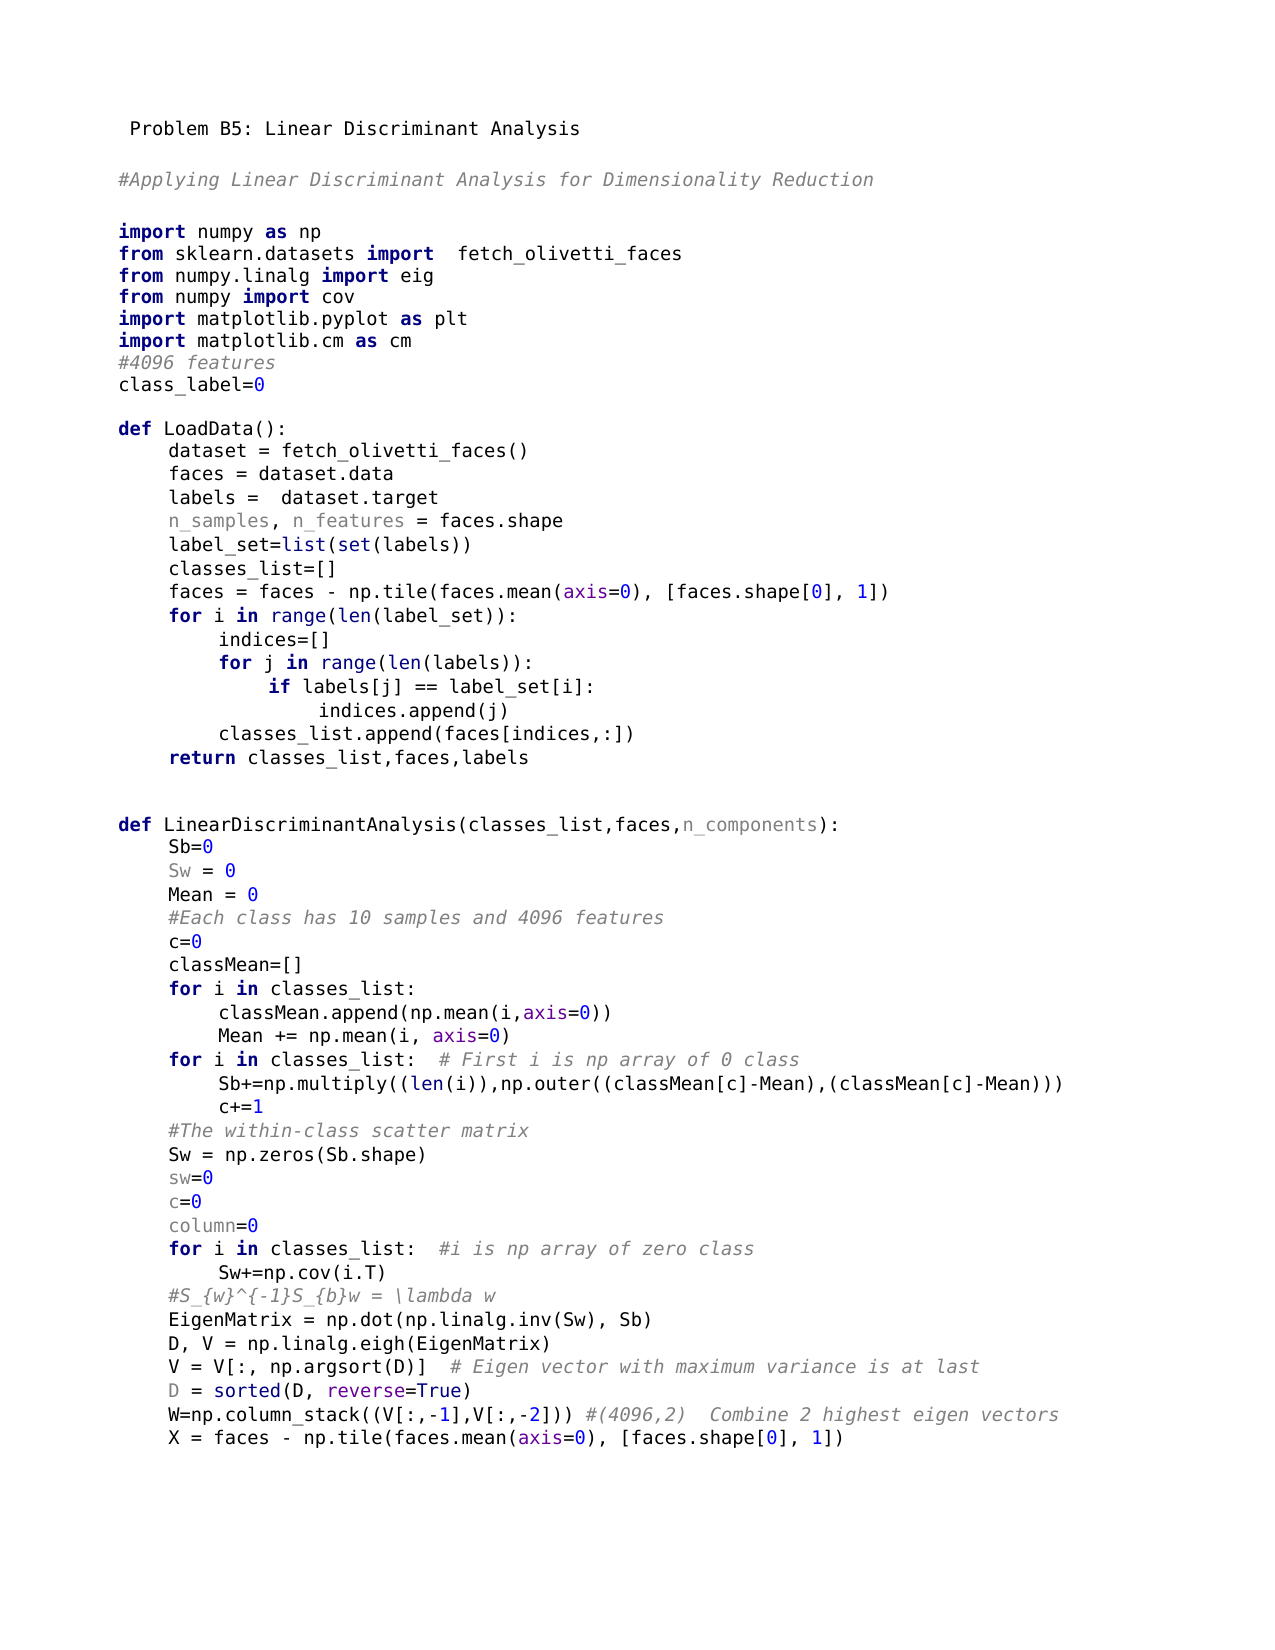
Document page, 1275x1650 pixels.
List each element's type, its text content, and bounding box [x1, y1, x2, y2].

text classMean.append(np.mean(i,axis=0)) [118, 1002, 1157, 1025]
text c+=1 [118, 1096, 1157, 1120]
text Problem B5: Linear Discriminant Analysis [118, 118, 1157, 140]
text classes_list.append(faces[indices,:]) [118, 723, 1157, 747]
text label_set=list(set(labels)) [118, 534, 1157, 558]
text #Applying Linear Discriminant Analysis for Dimensionality Reduction [118, 169, 1157, 191]
text D, V = np.linalg.eigh(EigenMatrix) [118, 1333, 1157, 1356]
text #Each class has 10 samples and 4096 features [118, 907, 1157, 931]
text Mean += np.mean(i, axis=0) [118, 1025, 1157, 1049]
text c=0 [118, 1191, 1157, 1214]
text from numpy import cov [118, 286, 1157, 308]
text from sklearn.datasets import fetch_olivetti_faces [118, 243, 1157, 264]
text Sw = np.zeros(Sb.shape) [118, 1144, 1157, 1167]
text import numpy as np [118, 221, 1157, 243]
text import matplotlib.cm as cm [118, 330, 1157, 352]
text #S_{w}^{-1}S_{b}w = \lambda w [118, 1286, 1157, 1309]
text EigenMatrix = np.dot(np.linalg.inv(Sw), Sb) [118, 1309, 1157, 1333]
text for j in range(len(labels)): [118, 652, 1157, 676]
text for i in classes_list: # First i is np array of 0 class [118, 1049, 1157, 1073]
text column=0 [118, 1214, 1157, 1238]
text X = faces - np.tile(faces.mean(axis=0), [faces.shape[0], 1]) [118, 1427, 1157, 1451]
text for i in range(len(label_set)): [118, 605, 1157, 629]
text Sw = 0 [118, 860, 1157, 883]
text for i in classes_list: [118, 978, 1157, 1002]
text faces = dataset.data [118, 463, 1157, 487]
text for i in classes_list: #i is np array of zero class [118, 1238, 1157, 1262]
text D = sorted(D, reverse=True) [118, 1380, 1157, 1404]
text n_samples, n_features = faces.shape [118, 511, 1157, 534]
text classes_list=[] [118, 558, 1157, 581]
text indices=[] [118, 629, 1157, 652]
text if labels[j] == label_set[i]: [118, 676, 1157, 700]
text dataset = fetch_olivetti_faces() [118, 439, 1157, 463]
text import matplotlib.pyplot as plt [118, 308, 1157, 330]
text class_label=0 [118, 374, 1157, 396]
text return classes_list,faces,labels [118, 747, 1157, 771]
text W=np.column_stack((V[:,-1],V[:,-2])) #(4096,2) Combine 2 highest eigen vectors [118, 1404, 1157, 1427]
text #4096 features [118, 352, 1157, 374]
text Mean = 0 [118, 883, 1157, 907]
text classMean=[] [118, 954, 1157, 978]
text def LinearDiscriminantAnalysis(classes_list,faces,n_components): [118, 814, 1157, 836]
text from numpy.linalg import eig [118, 264, 1157, 286]
text c=0 [118, 931, 1157, 954]
text def LoadData(): [118, 418, 1157, 439]
text indices.append(j) [118, 700, 1157, 723]
text Sb=0 [118, 836, 1157, 860]
text sw=0 [118, 1167, 1157, 1191]
text faces = faces - np.tile(faces.mean(axis=0), [faces.shape[0], 1]) [118, 581, 1157, 605]
text Sb+=np.multiply((len(i)),np.outer((classMean[c]-Mean),(classMean[c]-Mean))) [118, 1073, 1157, 1096]
text V = V[:, np.argsort(D)] # Eigen vector with maximum variance is at last [118, 1356, 1157, 1380]
text #The within-class scatter matrix [118, 1120, 1157, 1144]
text labels = dataset.target [118, 487, 1157, 511]
text Sw+=np.cov(i.T) [118, 1262, 1157, 1286]
